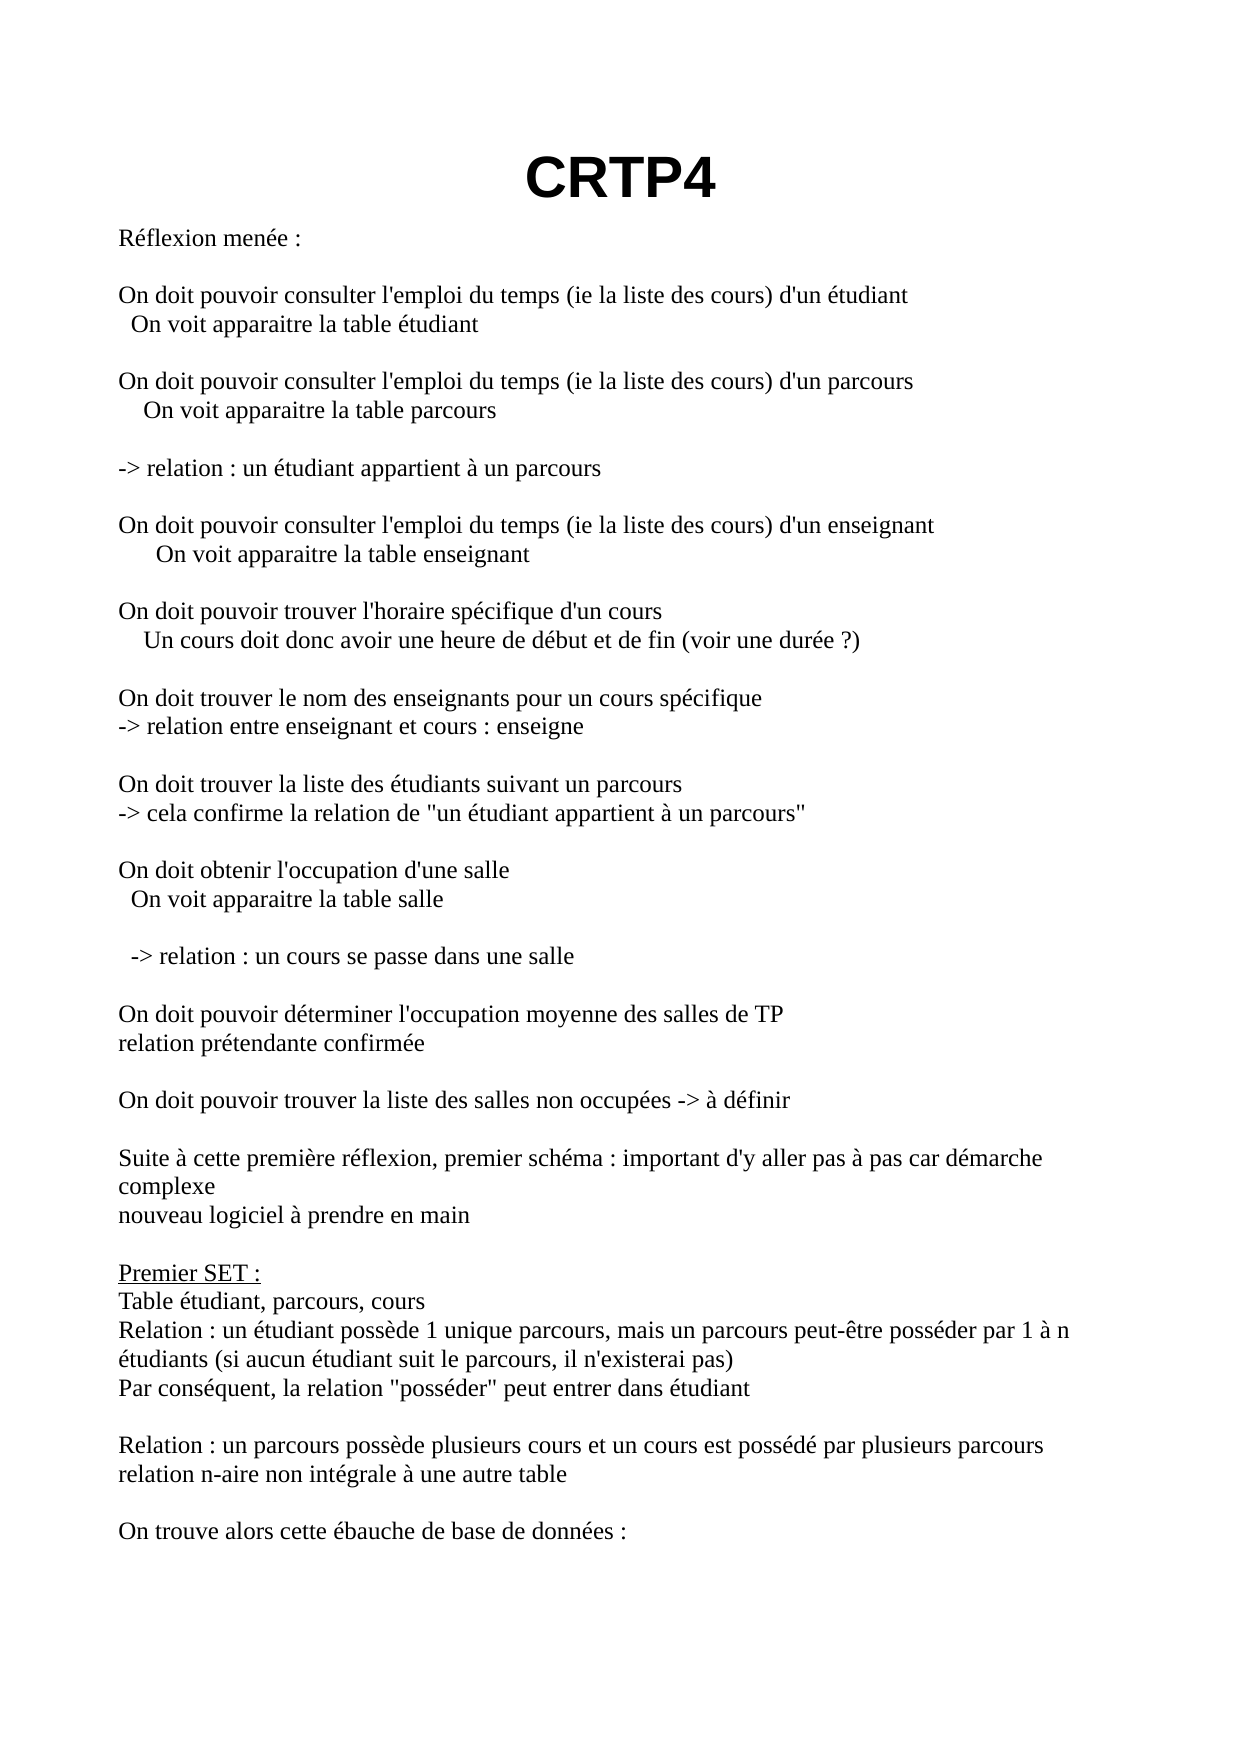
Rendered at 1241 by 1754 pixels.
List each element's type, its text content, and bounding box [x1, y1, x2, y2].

text On doit pouvoir consulter l'emploi du temps (ie la liste des cours) d'un étudiant [118, 280, 1122, 309]
text On voit apparaitre la table salle [118, 884, 1122, 913]
text Par conséquent, la relation "posséder" peut entrer dans étudiant [118, 1373, 1122, 1401]
text Réflexion menée : [118, 223, 1122, 251]
title CRTP4 [118, 143, 1122, 210]
text Premier SET : [118, 1258, 1122, 1286]
text On voit apparaitre la table étudiant [118, 309, 1122, 338]
text On trouve alors cette ébauche de base de données : [118, 1516, 1122, 1545]
text -> relation entre enseignant et cours : enseigne [118, 711, 1122, 740]
text On doit obtenir l'occupation d'une salle [118, 855, 1122, 884]
text -> relation : un cours se passe dans une salle [118, 941, 1122, 970]
text relation prétendante confirmée [118, 1028, 1122, 1056]
text On voit apparaitre la table enseignant [118, 539, 1122, 568]
text nouveau logiciel à prendre en main [118, 1200, 1122, 1229]
text On doit pouvoir trouver l'horaire spécifique d'un cours [118, 596, 1122, 625]
text On voit apparaitre la table parcours [118, 395, 1122, 424]
text On doit pouvoir consulter l'emploi du temps (ie la liste des cours) d'un parcours [118, 366, 1122, 395]
text Relation : un étudiant possède 1 unique parcours, mais un parcours peut-être posséder par 1 à n étudiants (si aucun étudiant suit le parcours, il n'existerai pas) [118, 1315, 1122, 1373]
text -> relation : un étudiant appartient à un parcours [118, 453, 1122, 481]
text On doit trouver le nom des enseignants pour un cours spécifique [118, 683, 1122, 711]
text On doit pouvoir trouver la liste des salles non occupées -> à définir [118, 1085, 1122, 1114]
text On doit pouvoir déterminer l'occupation moyenne des salles de TP [118, 999, 1122, 1028]
text Relation : un parcours possède plusieurs cours et un cours est possédé par plusieurs parcours [118, 1430, 1122, 1459]
text On doit pouvoir consulter l'emploi du temps (ie la liste des cours) d'un enseignant [118, 510, 1122, 539]
text -> cela confirme la relation de "un étudiant appartient à un parcours" [118, 798, 1122, 826]
text Suite à cette première réflexion, premier schéma : important d'y aller pas à pas car démarche complexe [118, 1143, 1122, 1200]
text On doit trouver la liste des étudiants suivant un parcours [118, 769, 1122, 798]
text Un cours doit donc avoir une heure de début et de fin (voir une durée ?) [118, 625, 1122, 654]
text Table étudiant, parcours, cours [118, 1286, 1122, 1315]
text relation n-aire non intégrale à une autre table [118, 1459, 1122, 1488]
